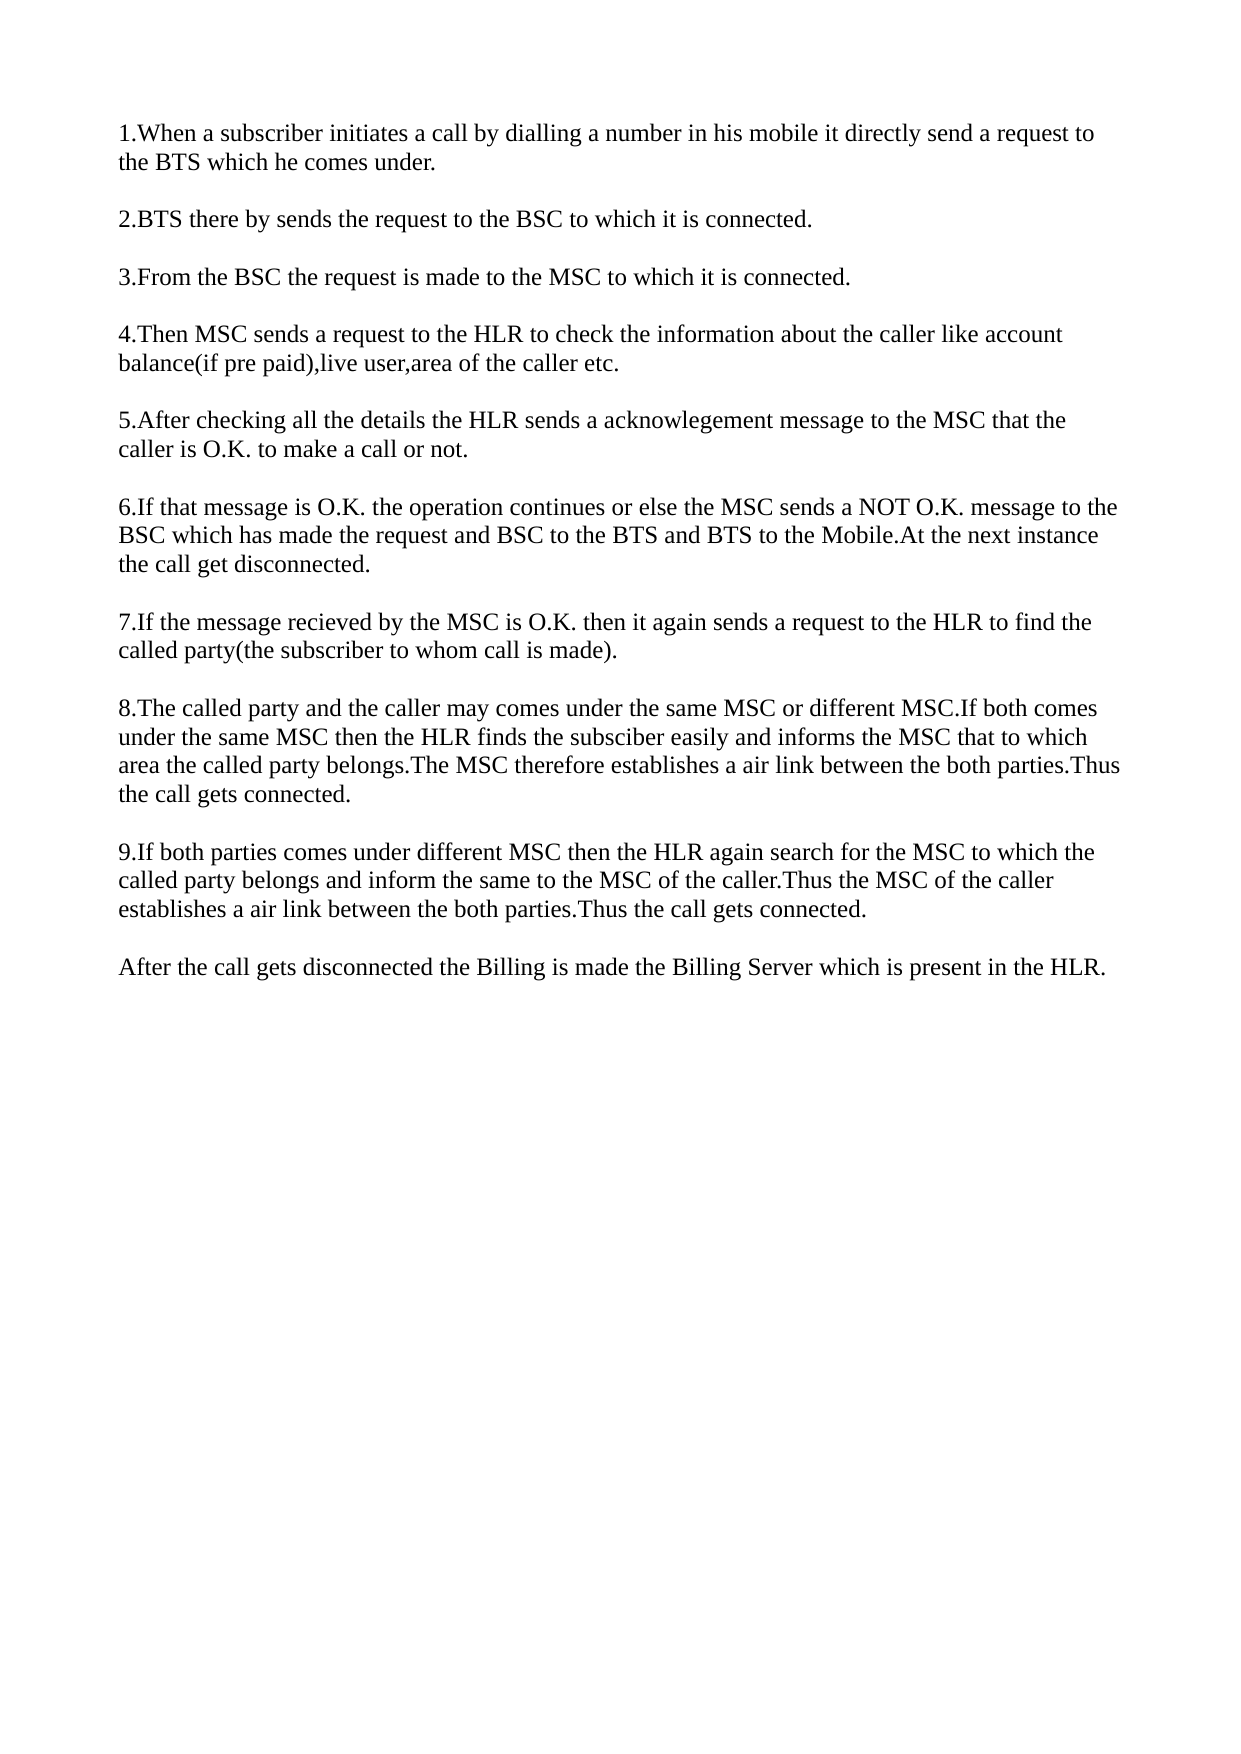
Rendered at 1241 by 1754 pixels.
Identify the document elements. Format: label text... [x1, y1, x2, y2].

text 1.When a subscriber initiates a call by dialling a number in his mobile it directly send a request to the BTS which he comes under. 2.BTS there by sends the request to the BSC to which it is connected. 3.From the BSC the request is made to the MSC to which it is connected. 4.Then MSC sends a request to the HLR to check the information about the caller like account balance(if pre paid),live user,area of the caller etc. 5.After checking all the details the HLR sends a acknowlegement message to the MSC that the caller is O.K. to make a call or not. 6.If that message is O.K. the operation continues or else the MSC sends a NOT O.K. message to the BSC which has made the request and BSC to the BTS and BTS to the Mobile.At the next instance the call get disconnected. 7.If the message recieved by the MSC is O.K. then it again sends a request to the HLR to find the called party(the subscriber to whom call is made). 8.The called party and the caller may comes under the same MSC or different MSC.If both comes under the same MSC then the HLR finds the subsciber easily and informs the MSC that to which area the called party belongs.The MSC therefore establishes a air link between the both parties.Thus the call gets connected. 9.If both parties comes under different MSC then the HLR again search for the MSC to which the called party belongs and inform the same to the MSC of the caller.Thus the MSC of the caller establishes a air link between the both parties.Thus the call gets connected. After the call gets disconnected the Billing is made the Billing Server which is present in the HLR. [118, 118, 1122, 981]
